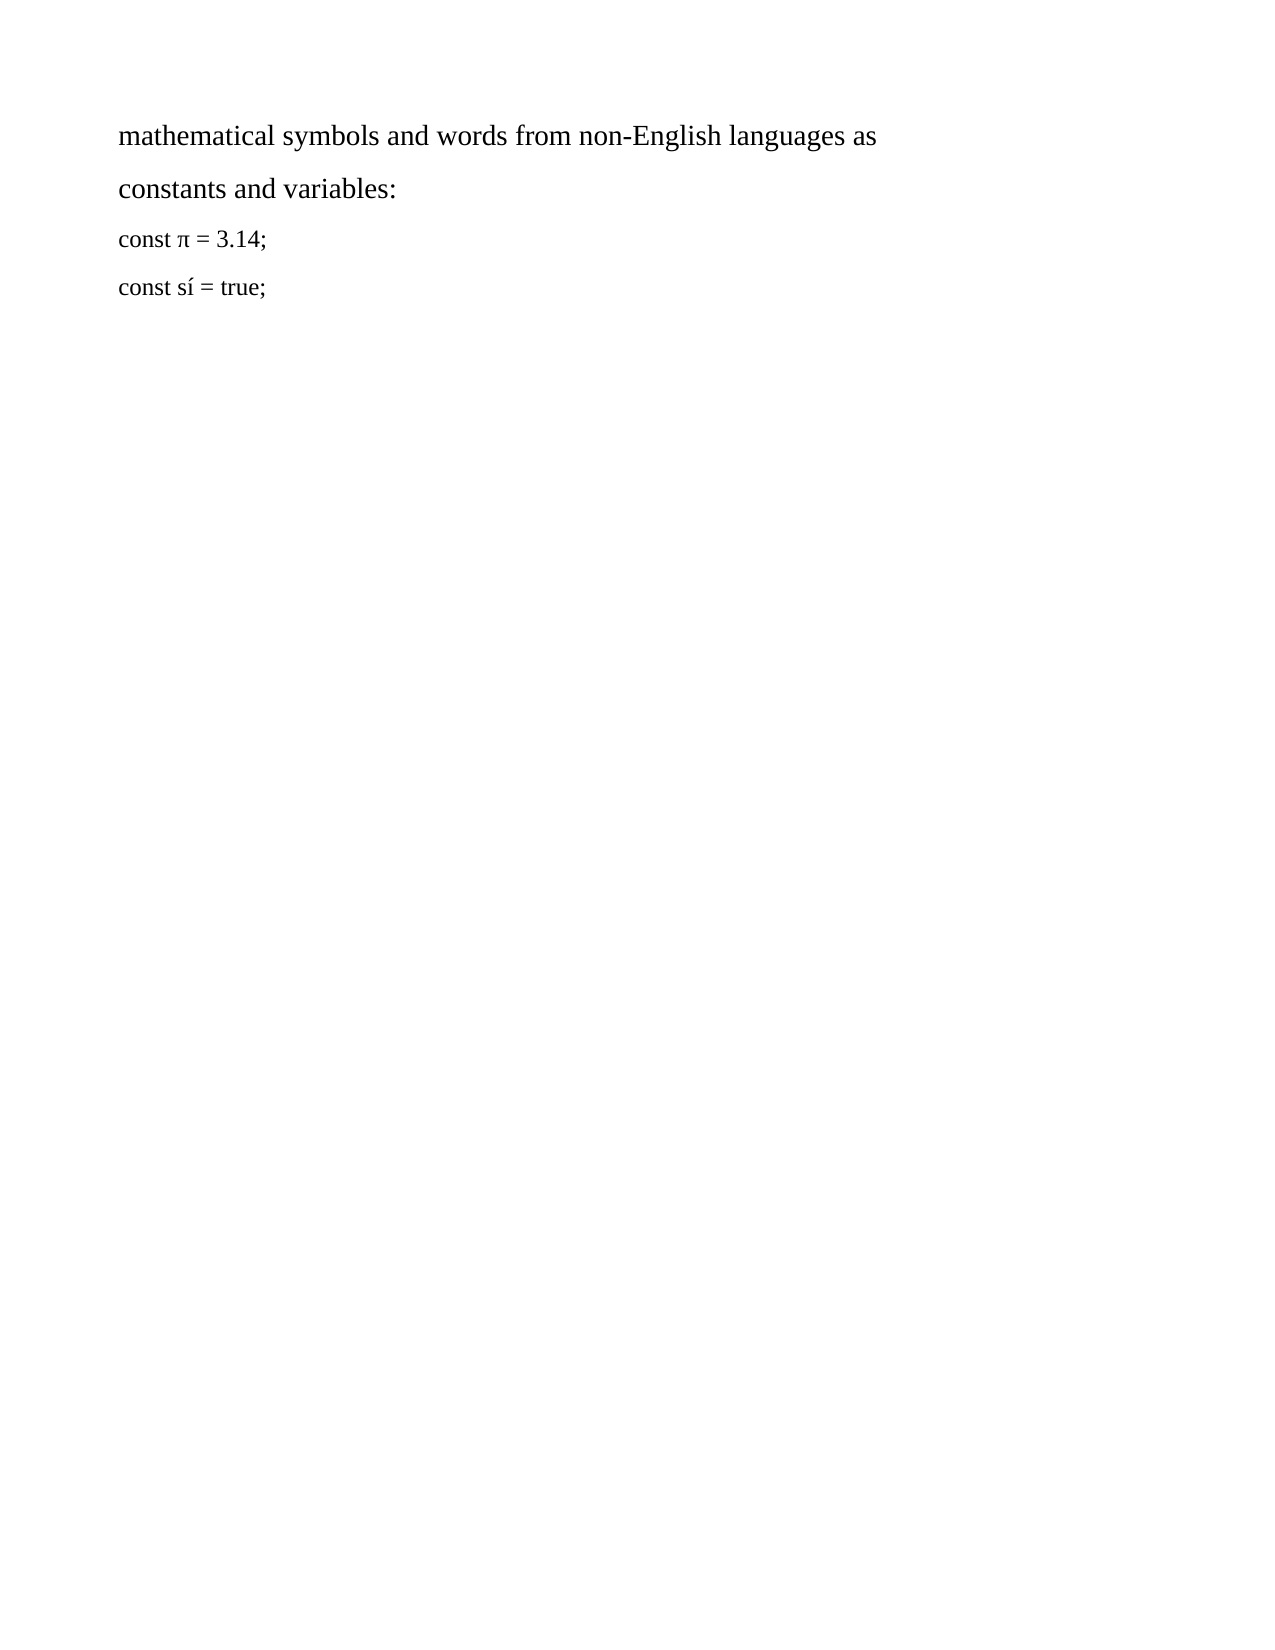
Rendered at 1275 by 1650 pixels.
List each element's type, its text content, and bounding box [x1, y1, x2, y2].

text mathematical symbols and words from non-English languages as [118, 118, 1157, 152]
text const sí = true; [118, 272, 1157, 301]
text const π = 3.14; [118, 224, 1157, 253]
text constants and variables: [118, 171, 1157, 205]
